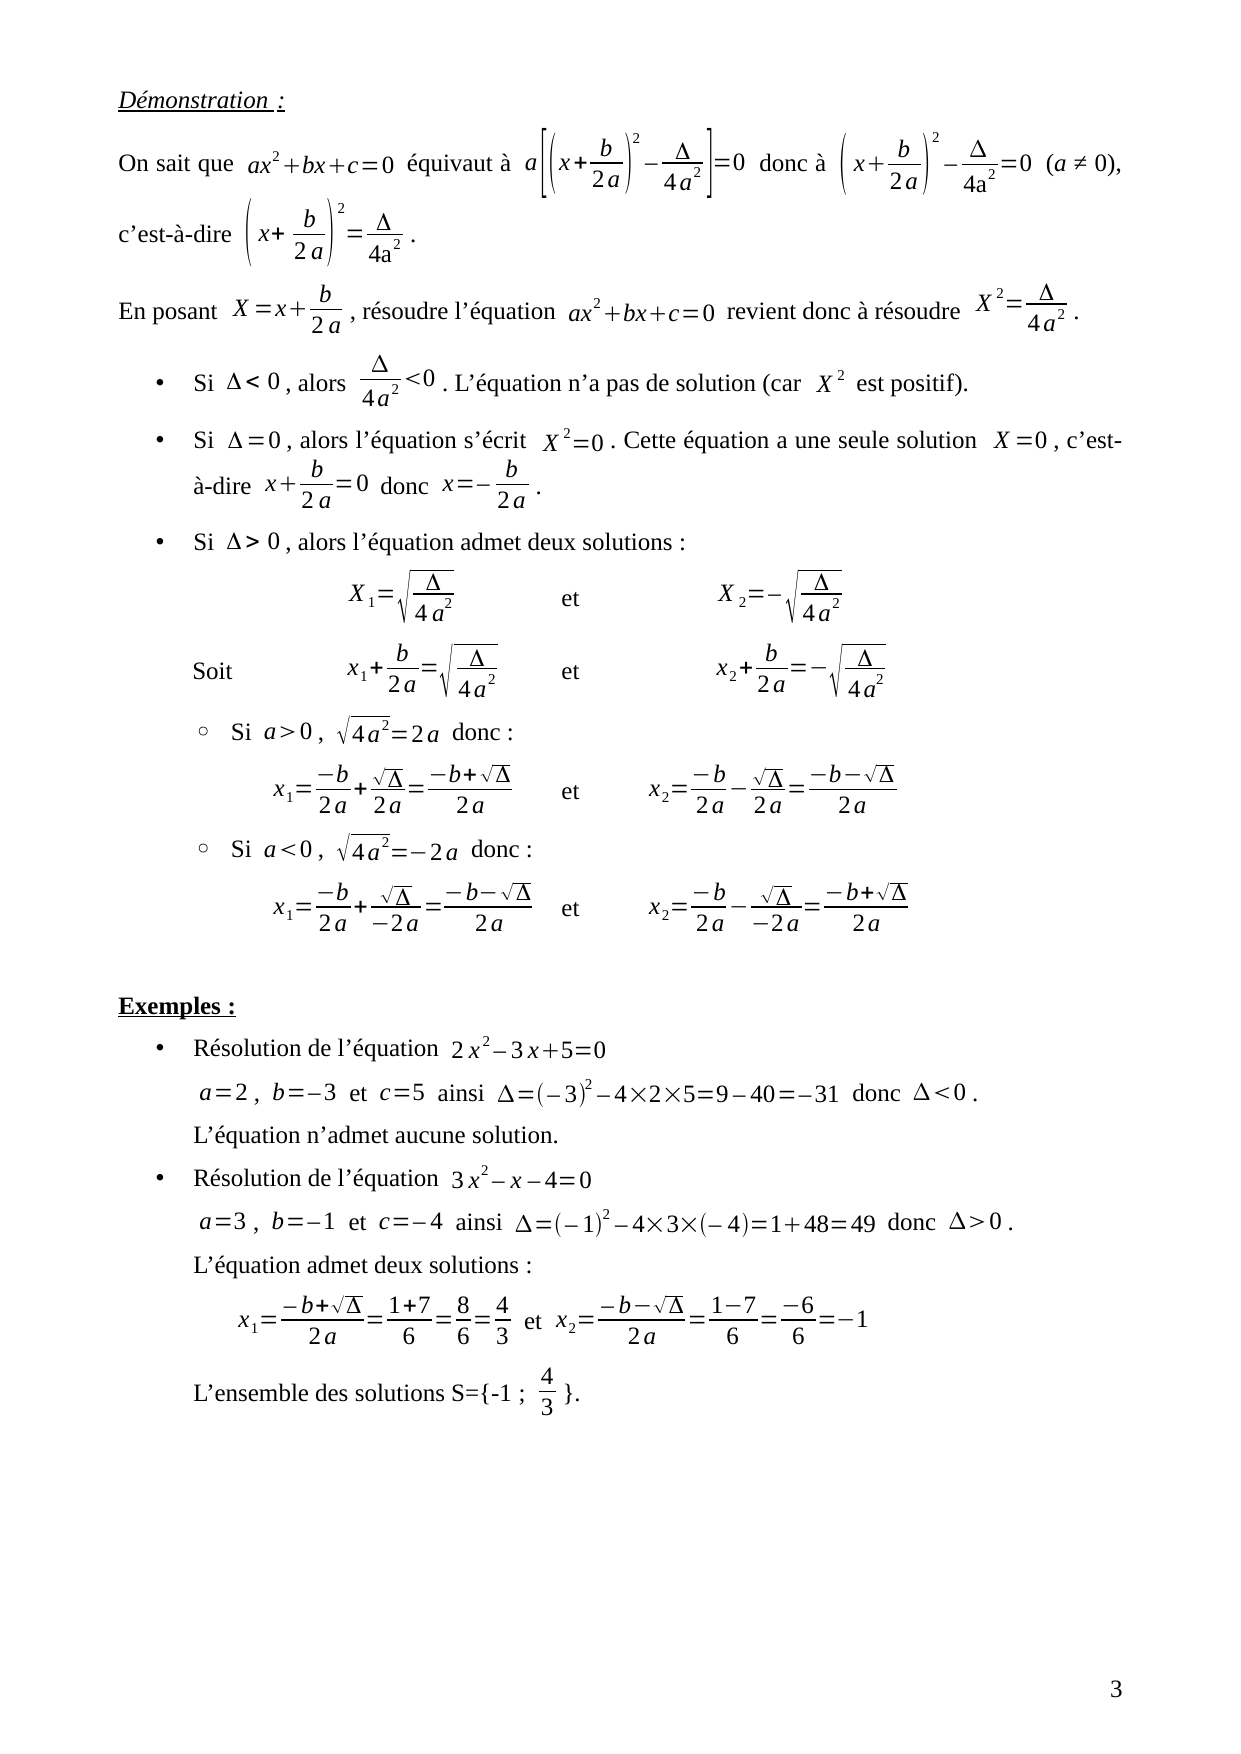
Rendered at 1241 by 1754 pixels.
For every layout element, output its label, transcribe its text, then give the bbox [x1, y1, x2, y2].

text Soit et [118, 639, 1122, 702]
text Démonstration : [118, 85, 1122, 114]
list Si , alors l’équation admet deux solutions : [156, 527, 1122, 556]
list L’équation admet deux solutions : [156, 1250, 1122, 1279]
list Si , donc : [193, 832, 1122, 866]
text et [118, 568, 1122, 627]
text En posant , résoudre l’équation revient donc à résoudre . [118, 281, 1122, 339]
list , et ainsi donc . [156, 1205, 1122, 1237]
list L’ensemble des solutions S={-1 ; }. [156, 1363, 1122, 1422]
text Exemples : [118, 991, 1122, 1020]
list Résolution de l’équation [156, 1162, 1122, 1193]
text et [118, 878, 1122, 937]
list Si , alors . L’équation n’a pas de solution (car est positif). [156, 352, 1122, 412]
list et [193, 1291, 1122, 1350]
list Si , alors l’équation s’écrit . Cette équation a une seule solution , c’est-à-dire donc . [156, 424, 1122, 514]
list Si , donc : [193, 714, 1122, 748]
list Résolution de l’équation [156, 1032, 1122, 1063]
text et [118, 761, 1122, 820]
list L’équation n’admet aucune solution. [156, 1121, 1122, 1149]
text On sait que équivaut à donc à (a ≠ 0), c’est-à-dire . [118, 126, 1122, 268]
list , et ainsi donc . [156, 1076, 1122, 1108]
